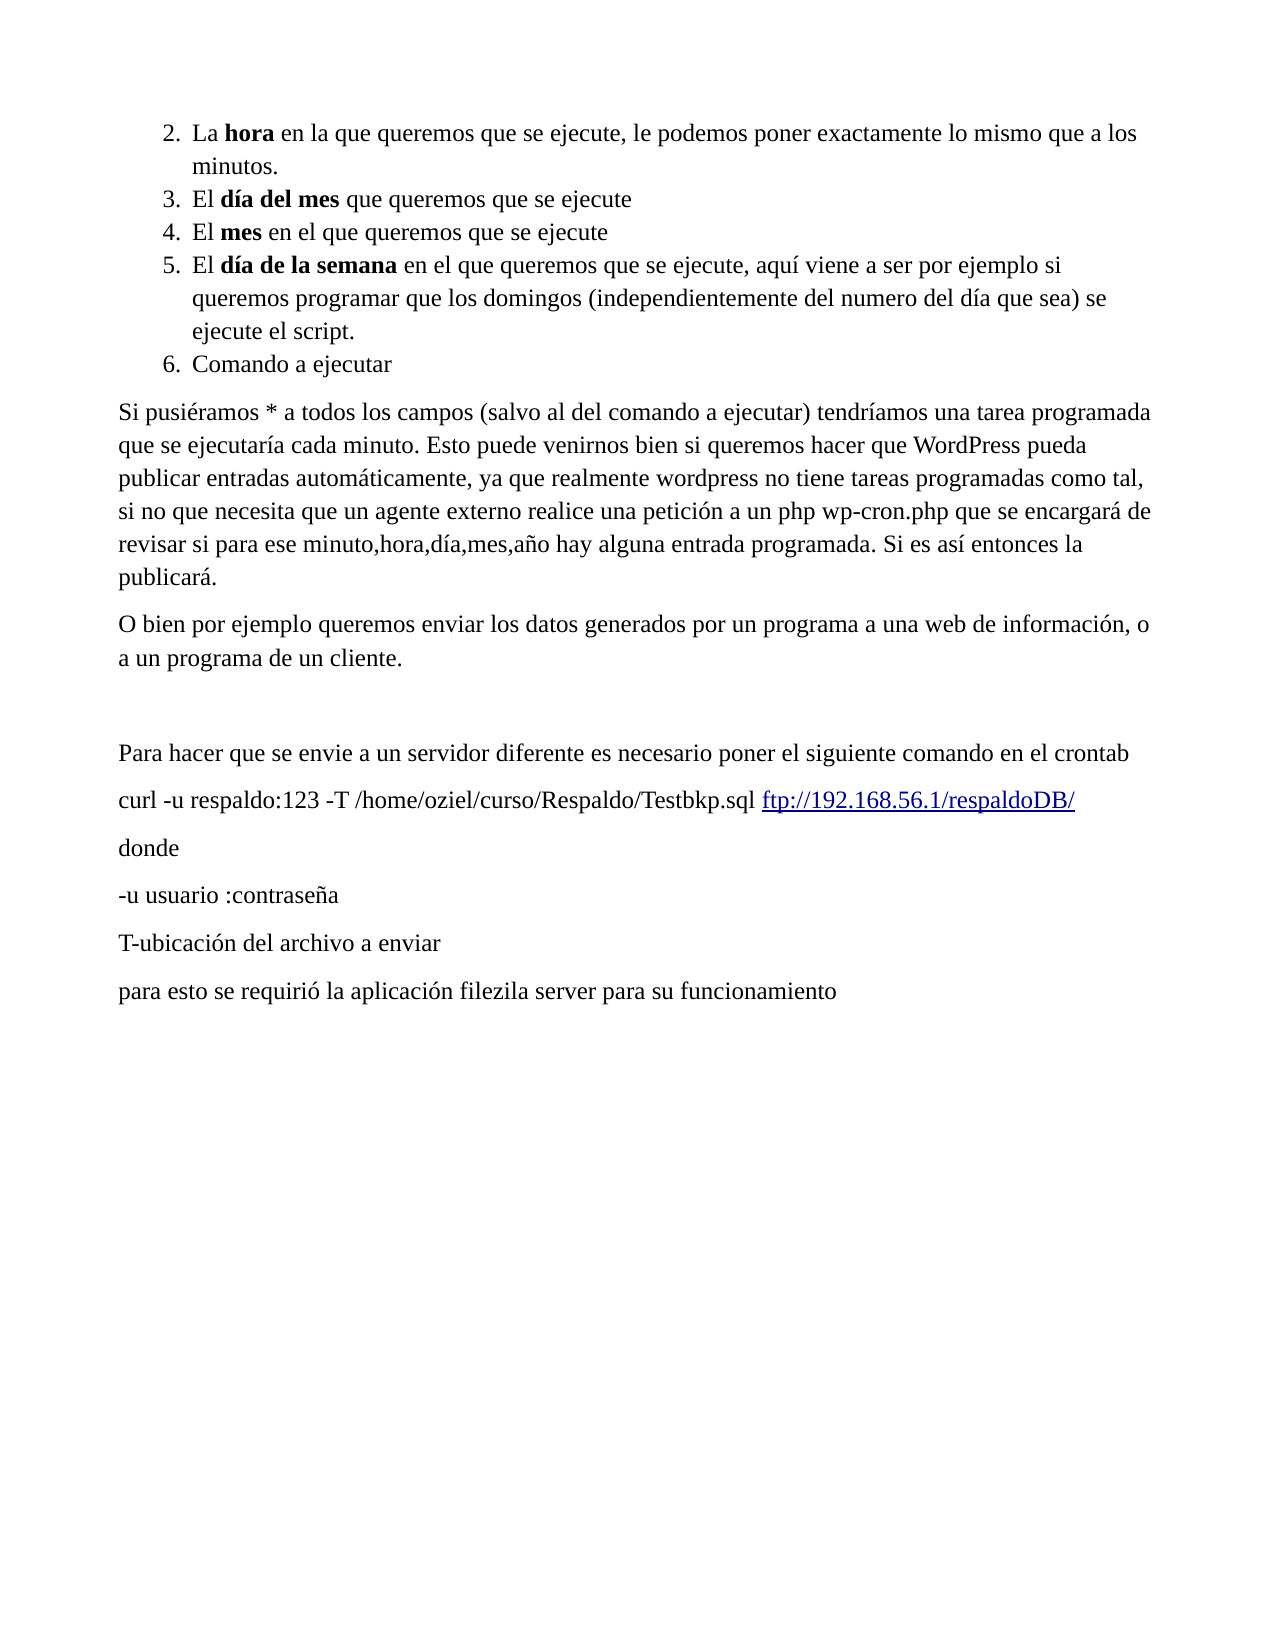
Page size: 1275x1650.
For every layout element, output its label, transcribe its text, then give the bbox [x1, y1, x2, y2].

text donde [118, 833, 1157, 862]
list Comando a ejecutar [162, 349, 1157, 378]
text T-ubicación del archivo a enviar [118, 928, 1157, 957]
list El día de la semana en el que queremos que se ejecute, aquí viene a ser por ejemplo si queremos programar que los domingos (independientemente del numero del día que sea) se ejecute el script. [162, 250, 1157, 345]
text curl -u respaldo:123 -T /home/oziel/curso/Respaldo/Testbkp.sql ftp://192.168.56.1/respaldoDB/ [118, 785, 1157, 814]
list El día del mes que queremos que se ejecute [162, 184, 1157, 213]
list La hora en la que queremos que se ejecute, le podemos poner exactamente lo mismo que a los minutos. [162, 118, 1157, 180]
list El mes en el que queremos que se ejecute [162, 217, 1157, 246]
text O bien por ejemplo queremos enviar los datos generados por un programa a una web de información, o a un programa de un cliente. [118, 609, 1157, 671]
text Si pusiéramos * a todos los campos (salvo al del comando a ejecutar) tendríamos una tarea programada que se ejecutaría cada minuto. Esto puede venirnos bien si queremos hacer que WordPress pueda publicar entradas automáticamente, ya que realmente wordpress no tiene tareas programadas como tal, si no que necesita que un agente externo realice una petición a un php wp-cron.php que se encargará de revisar si para ese minuto,hora,día,mes,año hay alguna entrada programada. Si es así entonces la publicará. [118, 397, 1157, 591]
text -u usuario :contraseña [118, 881, 1157, 909]
text Para hacer que se envie a un servidor diferente es necesario poner el siguiente comando en el crontab [118, 738, 1157, 767]
text para esto se requirió la aplicación filezila server para su funcionamiento [118, 976, 1157, 1004]
